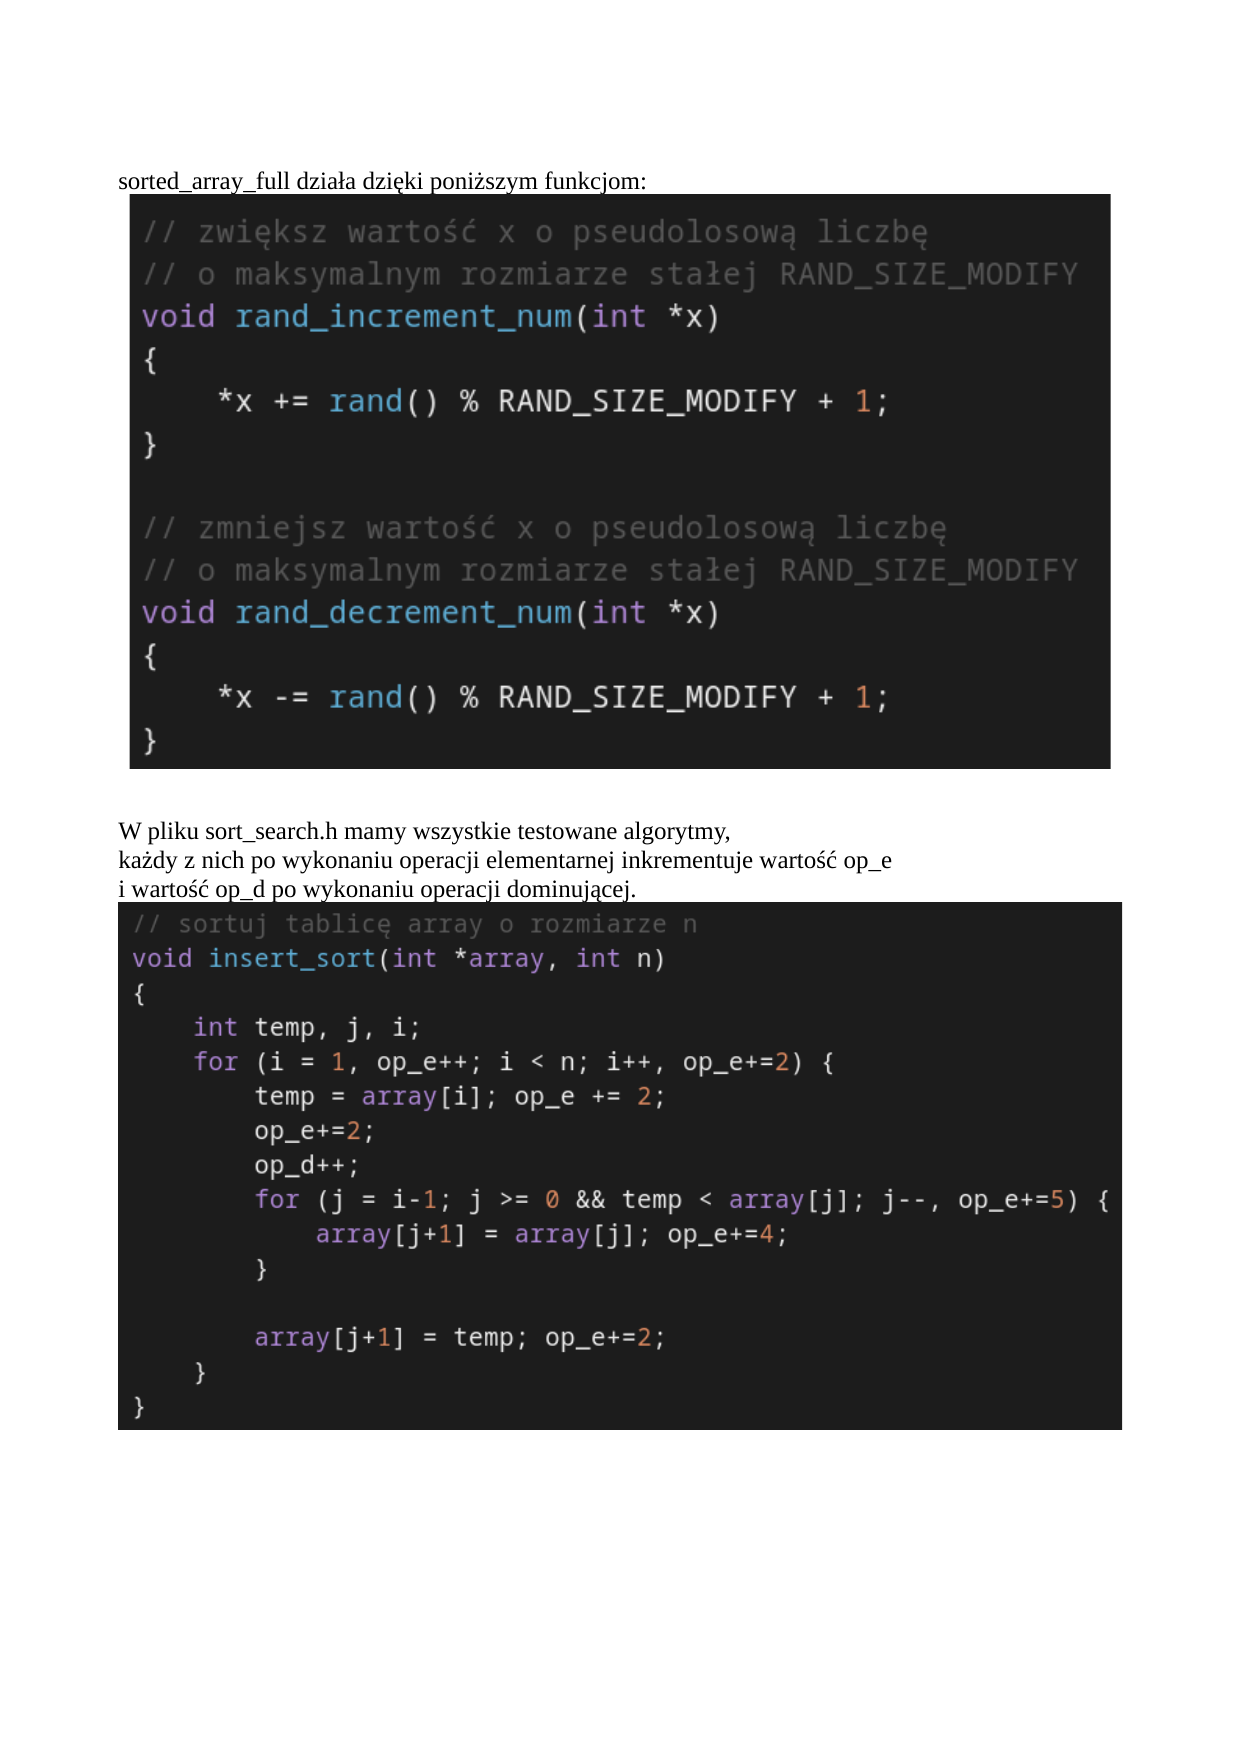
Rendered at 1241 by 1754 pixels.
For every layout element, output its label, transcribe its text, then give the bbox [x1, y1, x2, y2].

text i wartość op_d po wykonaniu operacji dominującej. [118, 874, 1122, 902]
text W pliku sort_search.h mamy wszystkie testowane algorytmy, [118, 816, 1122, 845]
picture [118, 902, 1123, 1430]
text sorted_array_full działa dzięki poniższym funkcjom: [118, 166, 1122, 195]
text każdy z nich po wykonaniu operacji elementarnej inkrementuje wartość op_e [118, 845, 1122, 874]
picture [129, 194, 1111, 769]
